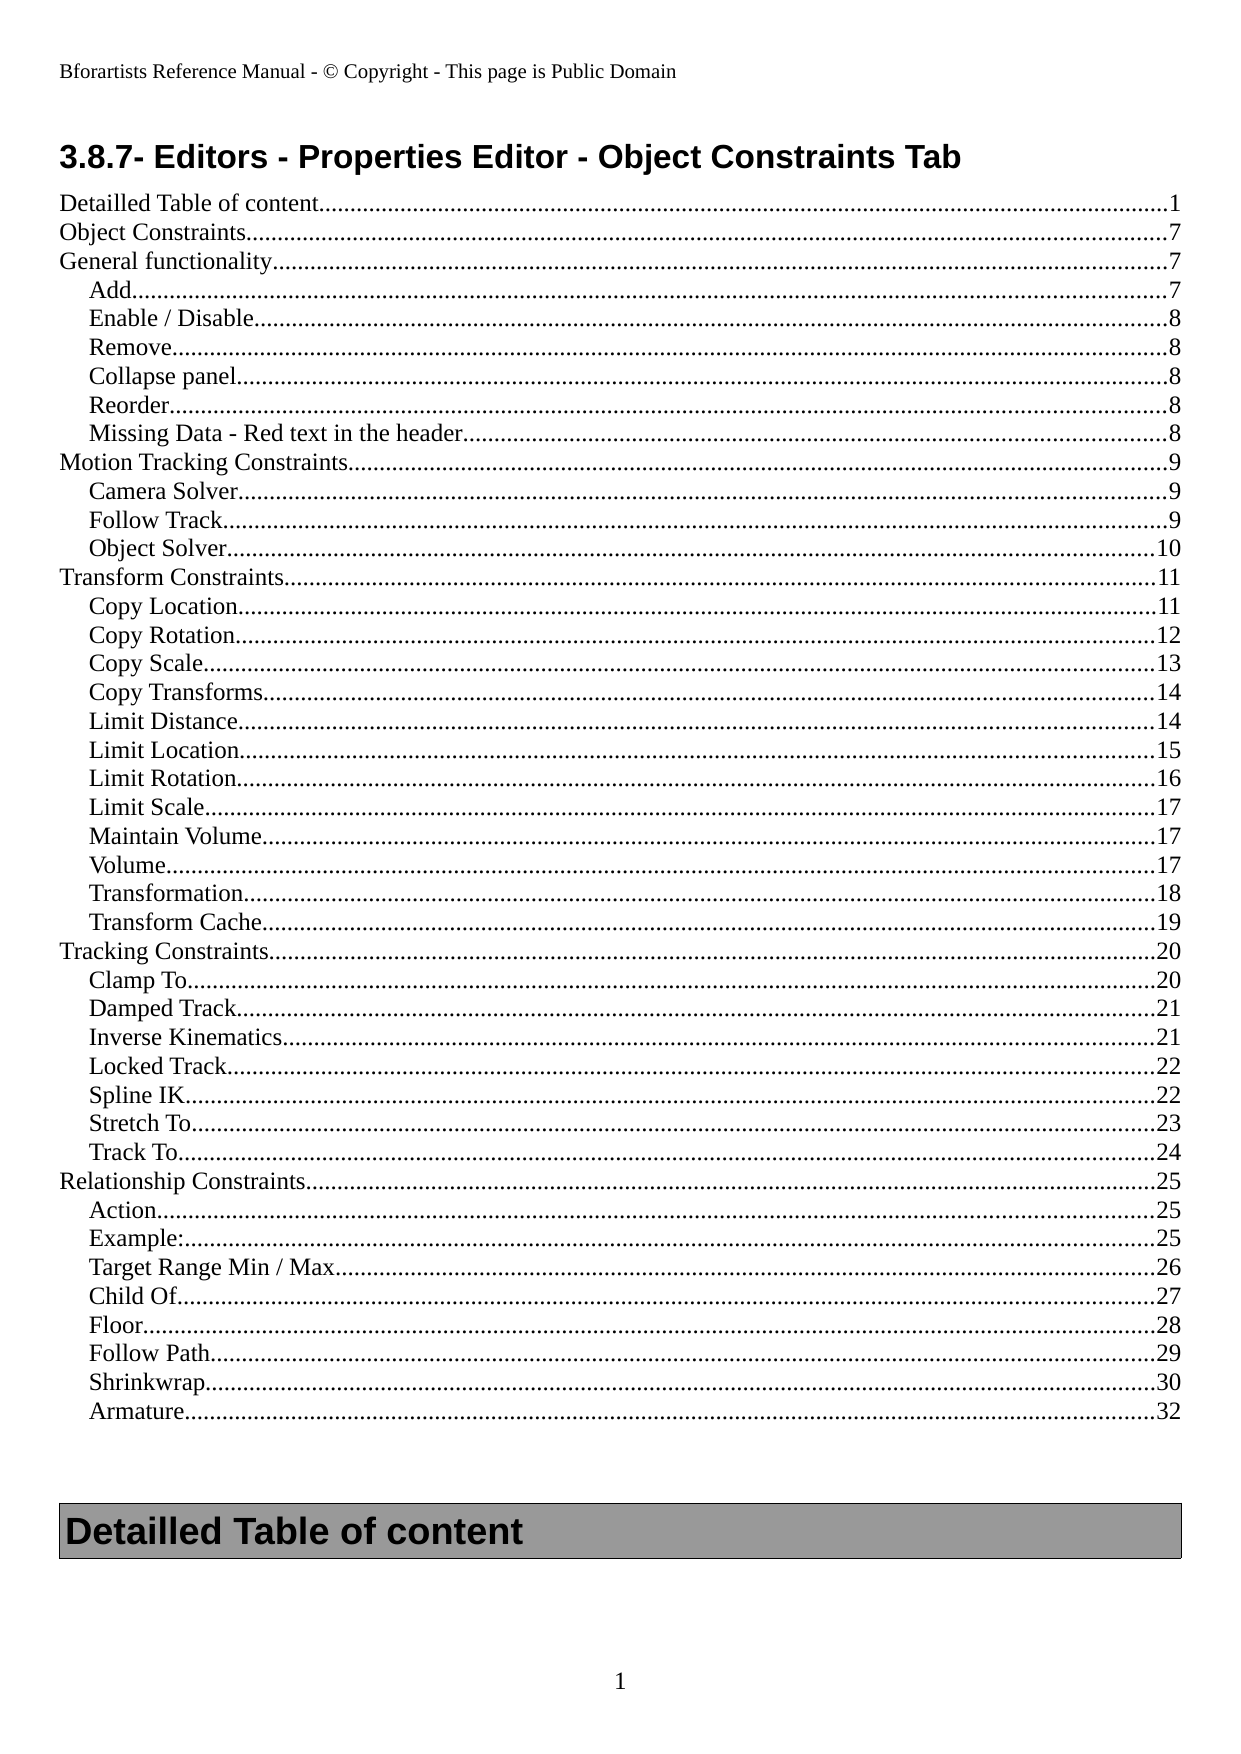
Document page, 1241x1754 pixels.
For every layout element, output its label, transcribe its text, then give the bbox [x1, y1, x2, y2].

table_header Detailled Table of content [60, 1504, 1181, 1558]
text General functionality 7 [59, 246, 1181, 275]
text Add 7 [88, 275, 1181, 303]
text Limit Distance 14 [88, 706, 1181, 735]
text Example: 25 [88, 1223, 1181, 1252]
text Tracking Constraints 20 [59, 936, 1181, 965]
text Collapse panel 8 [88, 361, 1181, 390]
text Motion Tracking Constraints 9 [59, 447, 1181, 476]
text Stretch To 23 [88, 1108, 1181, 1137]
text Target Range Min / Max 26 [88, 1252, 1181, 1281]
text Damped Track 21 [88, 993, 1181, 1022]
text Object Solver 10 [88, 533, 1181, 562]
text Enable / Disable 8 [88, 303, 1181, 332]
text Clamp To 20 [88, 965, 1181, 993]
text Action 25 [88, 1195, 1181, 1223]
text Locked Track 22 [88, 1051, 1181, 1080]
text Transformation 18 [88, 878, 1181, 907]
text Copy Transforms 14 [88, 677, 1181, 706]
text Missing Data - Red text in the header 8 [88, 418, 1181, 447]
text Shrinkwrap 30 [88, 1367, 1181, 1396]
text Armature 32 [88, 1396, 1181, 1425]
text Transform Constraints 11 [59, 562, 1181, 591]
text Floor 28 [88, 1310, 1181, 1338]
text Follow Track 9 [88, 505, 1181, 533]
text Copy Scale 13 [88, 648, 1181, 677]
text Limit Location 15 [88, 735, 1181, 763]
text Copy Rotation 12 [88, 620, 1181, 648]
text Limit Scale 17 [88, 792, 1181, 821]
text Track To 24 [88, 1137, 1181, 1166]
text Volume 17 [88, 850, 1181, 878]
text Maintain Volume 17 [88, 821, 1181, 850]
text Camera Solver 9 [88, 476, 1181, 505]
text Child Of 27 [88, 1281, 1181, 1310]
text Inverse Kinematics 21 [88, 1022, 1181, 1051]
text Follow Path 29 [88, 1338, 1181, 1367]
subtitle 3.8.7- Editors - Properties Editor - Object Constraints Tab [59, 138, 1181, 176]
text Spline IK 22 [88, 1080, 1181, 1108]
text Object Constraints 7 [59, 217, 1181, 246]
text Detailled Table of content 1 [59, 188, 1181, 217]
text Remove 8 [88, 332, 1181, 361]
text Transform Cache 19 [88, 907, 1181, 936]
text Limit Rotation 16 [88, 763, 1181, 792]
text Copy Location 11 [88, 591, 1181, 620]
text Reorder 8 [88, 390, 1181, 418]
text Relationship Constraints 25 [59, 1166, 1181, 1195]
